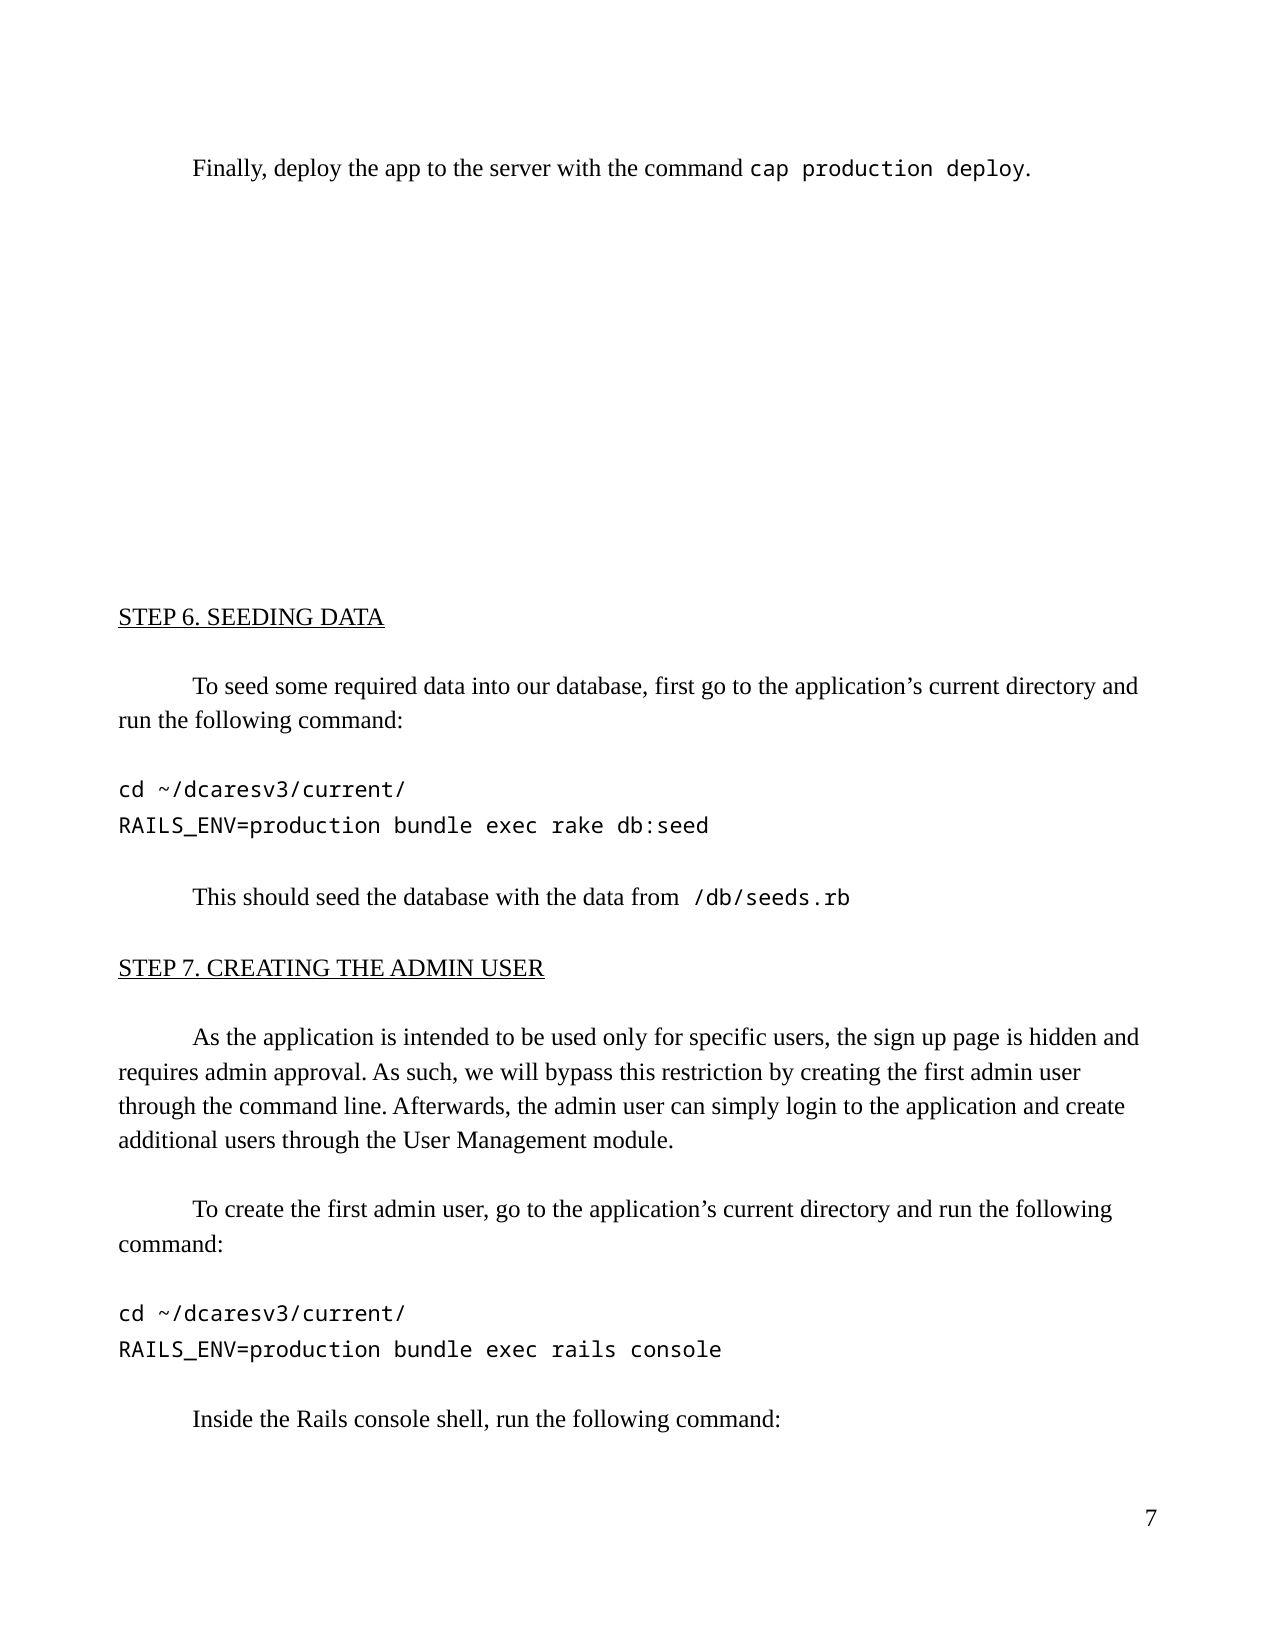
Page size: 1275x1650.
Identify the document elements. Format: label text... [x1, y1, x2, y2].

text Inside the Rails console shell, run the following command: [118, 1404, 1157, 1467]
text RAILS_ENV=production bundle exec rake db:seed [118, 810, 1157, 840]
text Finally, deploy the app to the server with the command cap production deploy. [118, 153, 1157, 182]
text To create the first admin user, go to the application’s current directory and run the following command: [118, 1194, 1157, 1258]
text cd ~/dcaresv3/current/ [118, 774, 1157, 804]
text RAILS_ENV=production bundle exec rails console [118, 1334, 1157, 1363]
text As the application is intended to be used only for specific users, the sign up page is hidden and requires admin approval. As such, we will bypass this restriction by creating the first admin user through the command line. Afterwards, the admin user can simply login to the application and create additional users through the User Management module. [118, 1022, 1157, 1154]
text STEP 7. CREATING THE ADMIN USER [118, 953, 1157, 982]
text STEP 6. SEEDING DATA [118, 602, 1157, 631]
text To seed some required data into our database, first go to the application’s current directory and run the following command: [118, 671, 1157, 734]
text cd ~/dcaresv3/current/ [118, 1298, 1157, 1328]
text This should seed the database with the data from /db/seeds.rb [118, 882, 1157, 911]
